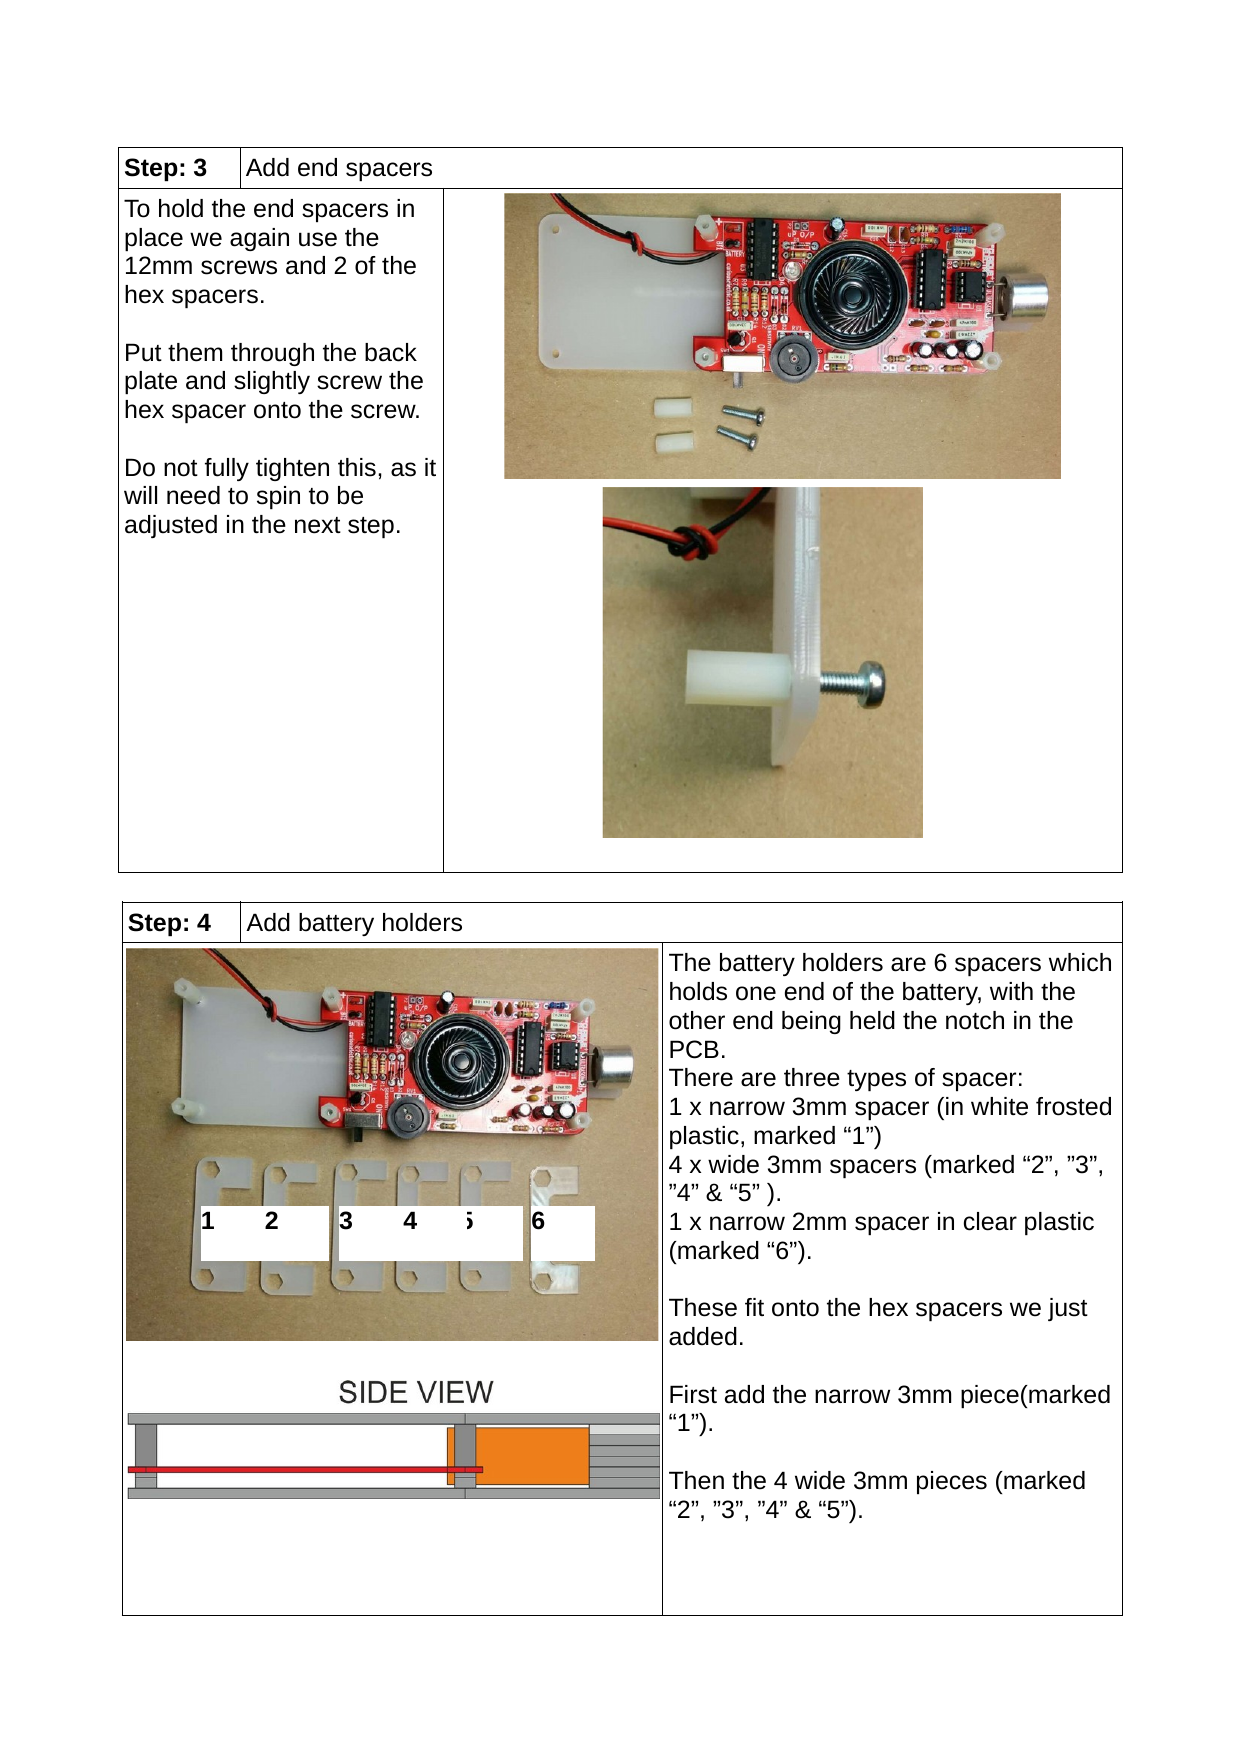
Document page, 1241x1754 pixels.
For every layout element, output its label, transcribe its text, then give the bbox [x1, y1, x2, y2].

table_cell [123, 943, 662, 1615]
picture [126, 948, 659, 1341]
table_header Add battery holders [241, 903, 1122, 942]
picture [127, 1380, 660, 1499]
table_header Add end spacers [241, 148, 1122, 188]
table_header Step: 3 [119, 148, 240, 188]
table_header Step: 4 [123, 903, 240, 942]
picture [504, 193, 1061, 479]
table_cell The battery holders are 6 spacers which holds one end of the battery, with the other end being held the notch in the PCB. There are three types of spacer: 1 x narrow 3mm spacer (in white frosted plastic, marked “1”) 4 x wide 3mm spacers (marked “2”, ”3”, ”4” & “5” ). 1 x narrow 2mm spacer in clear plastic (marked “6”). These fit onto the hex spacers we just added. First add the narrow 3mm piece(marked “1”). Then the 4 wide 3mm pieces (marked “2”, ”3”, ”4” & “5”). [663, 943, 1122, 1615]
table_cell [444, 189, 1122, 872]
table_cell To hold the end spacers in place we again use the 12mm screws and 2 of the hex spacers. Put them through the back plate and slightly screw the hex spacer onto the screw. Do not fully tighten this, as it will need to spin to be adjusted in the next step. [119, 189, 443, 872]
picture [602, 487, 923, 838]
